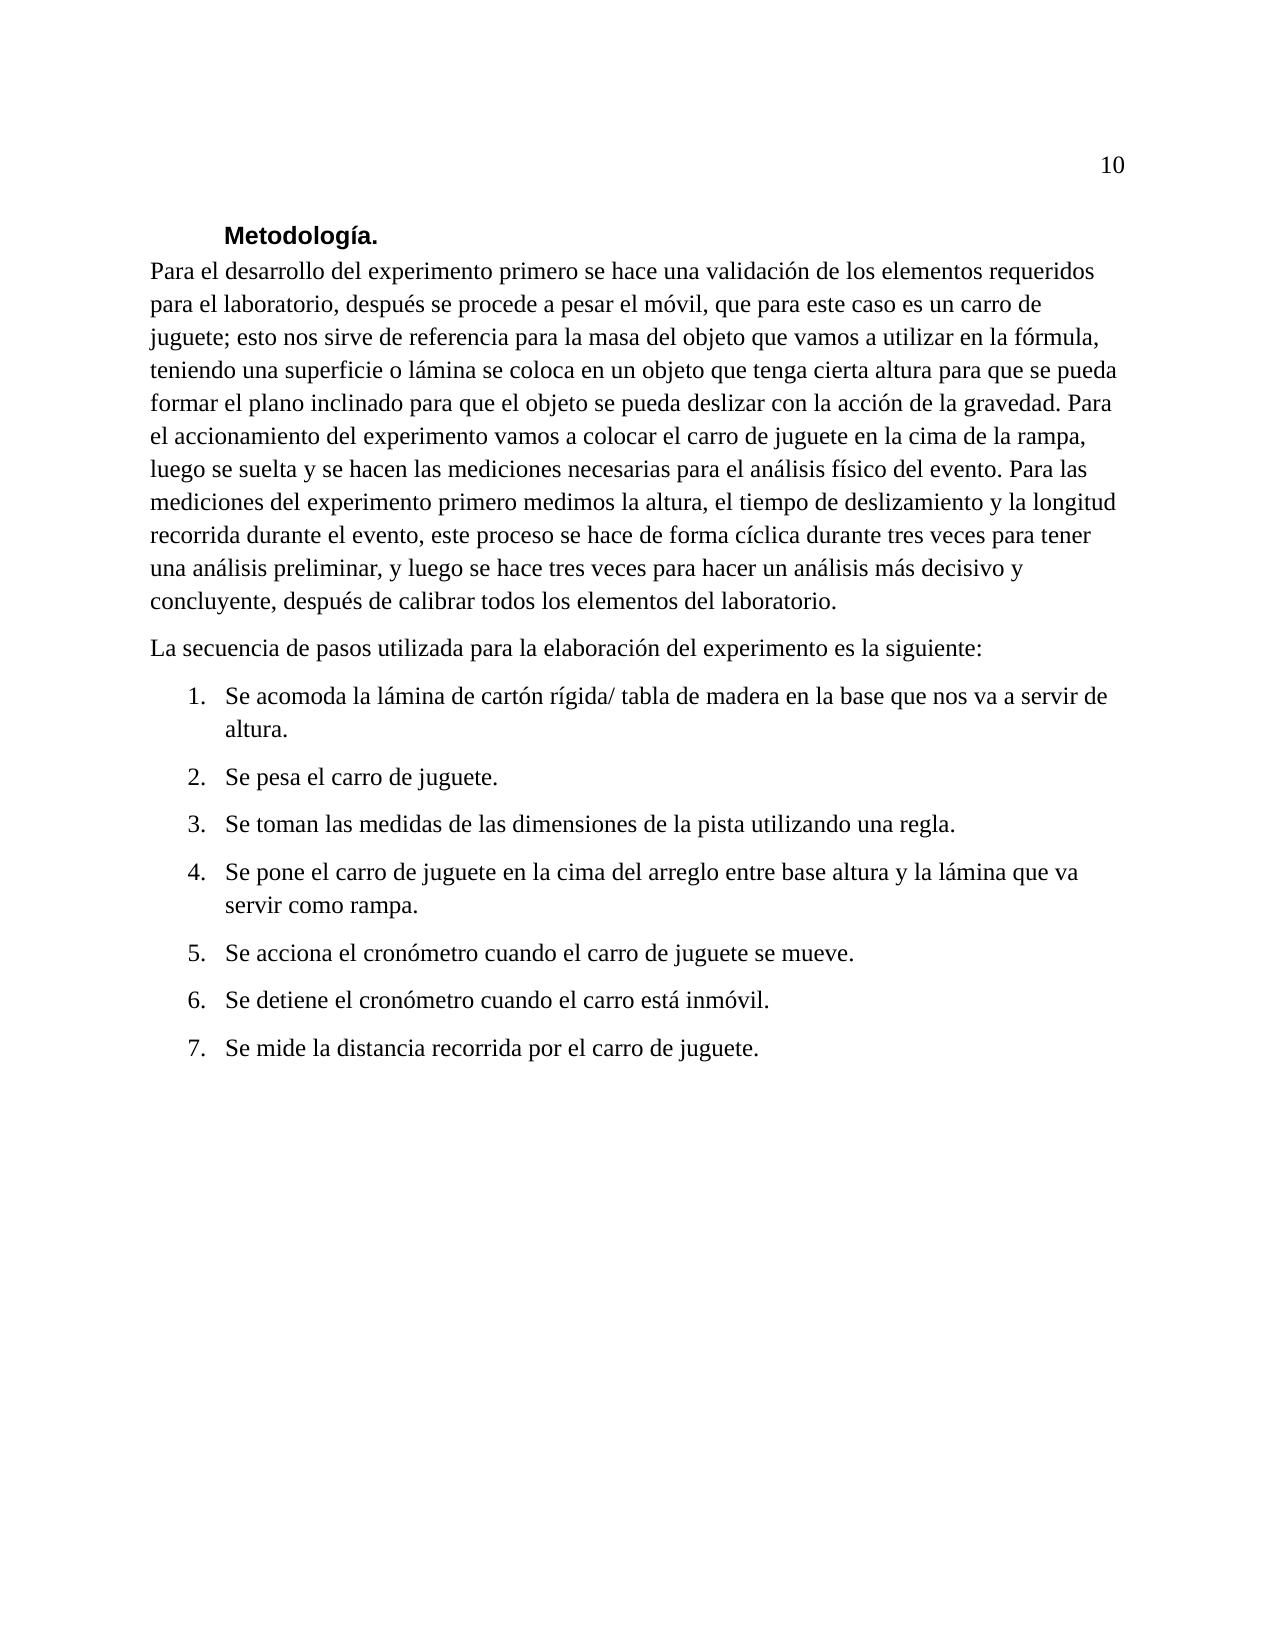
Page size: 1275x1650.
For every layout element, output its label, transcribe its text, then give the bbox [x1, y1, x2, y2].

list Se detiene el cronómetro cuando el carro está inmóvil. [187, 985, 1125, 1014]
text Para el desarrollo del experimento primero se hace una validación de los elementos requeridos para el laboratorio, después se procede a pesar el móvil, que para este caso es un carro de juguete; esto nos sirve de referencia para la masa del objeto que vamos a utilizar en la fórmula, teniendo una superficie o lámina se coloca en un objeto que tenga cierta altura para que se pueda formar el plano inclinado para que el objeto se pueda deslizar con la acción de la gravedad. Para el accionamiento del experimento vamos a colocar el carro de juguete en la cima de la rampa, luego se suelta y se hacen las mediciones necesarias para el análisis físico del evento. Para las mediciones del experimento primero medimos la altura, el tiempo de deslizamiento y la longitud recorrida durante el evento, este proceso se hace de forma cíclica durante tres veces para tener una análisis preliminar, y luego se hace tres veces para hacer un análisis más decisivo y concluyente, después de calibrar todos los elementos del laboratorio. [150, 256, 1125, 615]
list Se pesa el carro de juguete. [187, 762, 1125, 791]
list Se mide la distancia recorrida por el carro de juguete. [187, 1033, 1125, 1062]
list Se pone el carro de juguete en la cima del arreglo entre base altura y la lámina que va servir como rampa. [187, 857, 1125, 919]
text La secuencia de pasos utilizada para la elaboración del experimento es la siguiente: [150, 633, 1125, 662]
list Se acciona el cronómetro cuando el carro de juguete se mueve. [187, 938, 1125, 966]
subtitle Metodología. [150, 221, 1125, 249]
list Se toman las medidas de las dimensiones de la pista utilizando una regla. [187, 809, 1125, 838]
list Se acomoda la lámina de cartón rígida/ tabla de madera en la base que nos va a servir de altura. [187, 681, 1125, 743]
